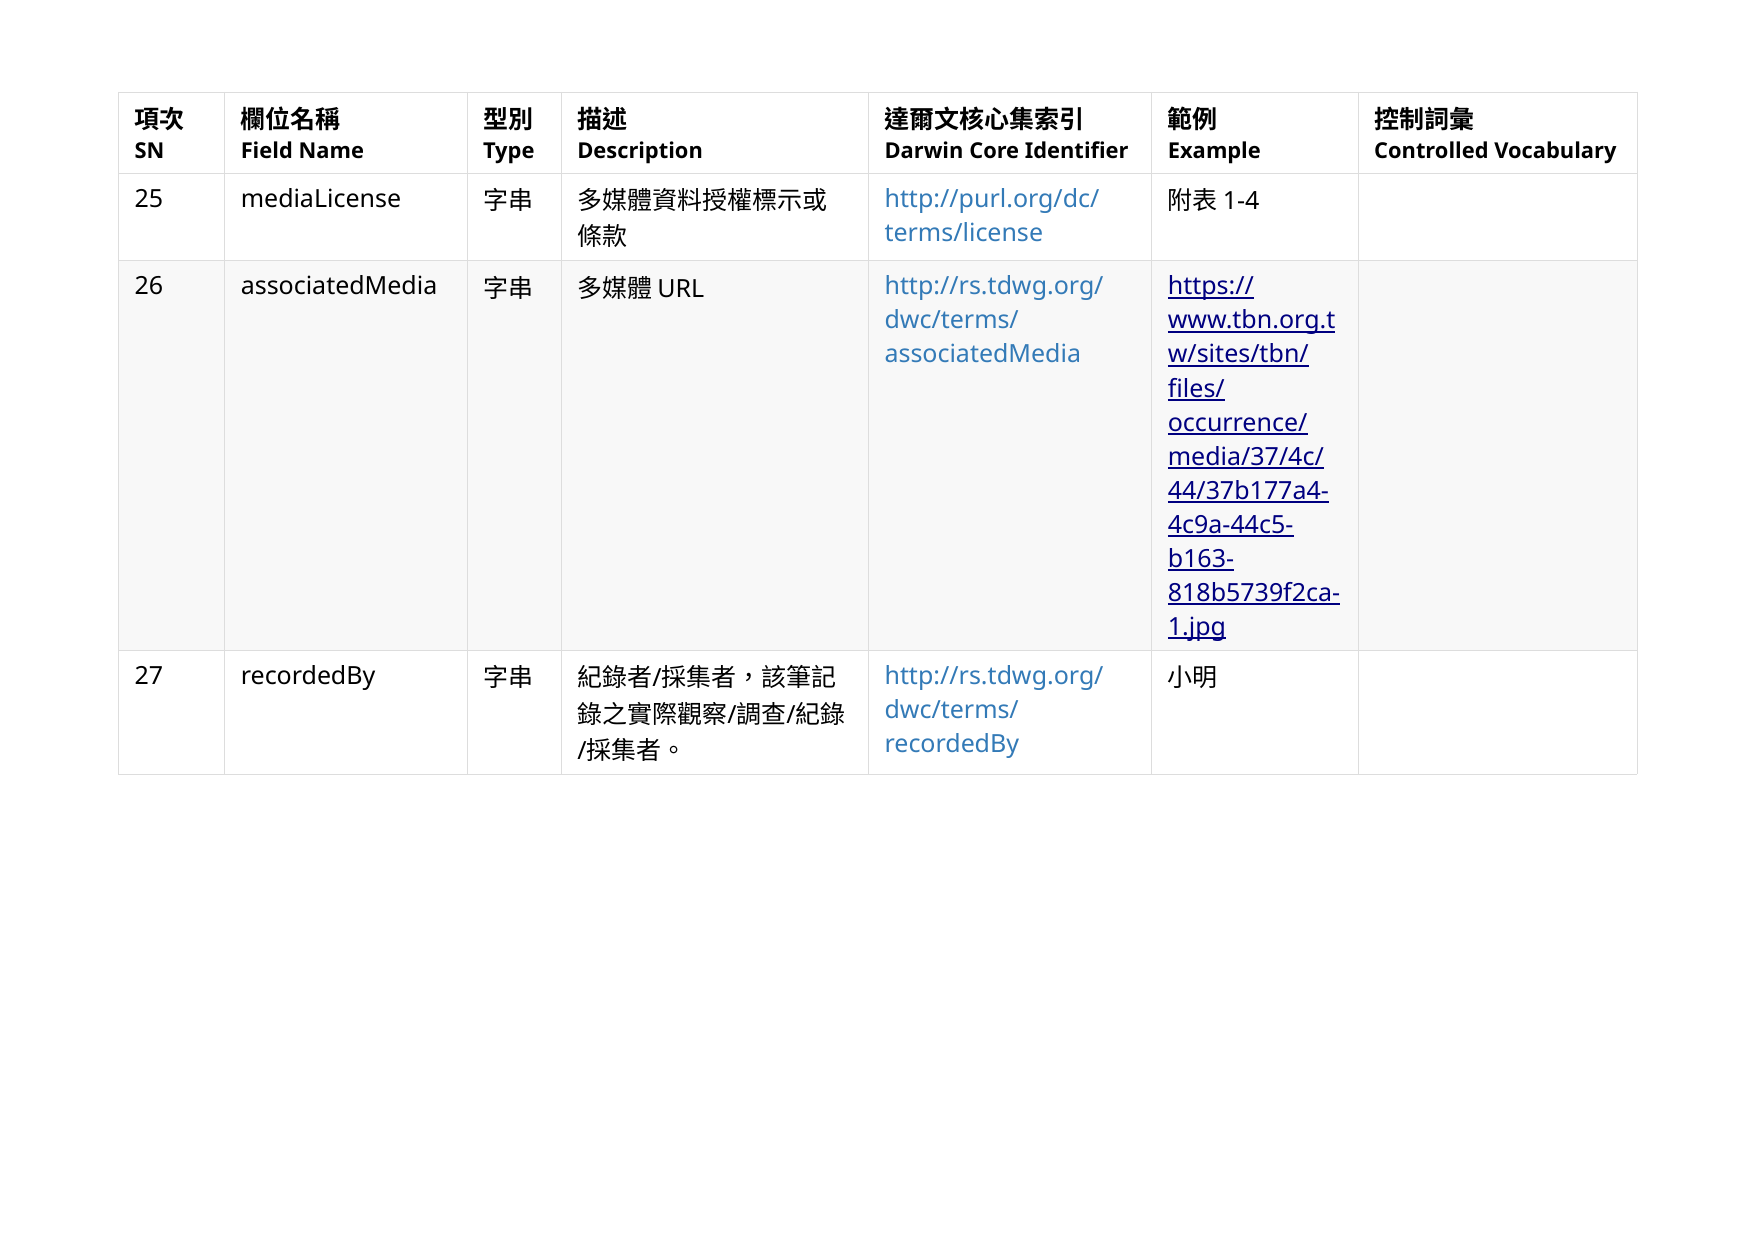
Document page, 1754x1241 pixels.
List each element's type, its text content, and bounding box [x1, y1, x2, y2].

table_header 達爾文核心集索引 Darwin Core Identifier [869, 93, 1151, 173]
table_cell mediaLicense [225, 174, 467, 260]
table_cell 附表1-4 [1152, 174, 1358, 260]
table_cell 27 [119, 651, 224, 774]
table_cell recordedBy [225, 651, 467, 774]
table_header 控制詞彙 Controlled Vocabulary [1359, 93, 1637, 173]
table_cell 紀錄者/採集者，該筆記錄之實際觀察/調查/紀錄/採集者。 [562, 651, 868, 774]
table_cell [1359, 261, 1637, 650]
table_cell http://rs.tdwg.org/dwc/terms/associatedMedia [869, 261, 1151, 650]
table_cell 小明 [1152, 651, 1358, 774]
table_cell 多媒體URL [562, 261, 868, 650]
table_cell [1359, 651, 1637, 774]
table_cell 字串 [468, 174, 561, 260]
table_cell associatedMedia [225, 261, 467, 650]
table_cell https://www.tbn.org.tw/sites/tbn/files/occurrence/media/37/4c/44/37b177a4-4c9a-44c5-b163-818b5739f2ca-1.jpg [1152, 261, 1358, 650]
table_header 欄位名稱 Field Name [225, 93, 467, 173]
table_cell http://purl.org/dc/terms/license [869, 174, 1151, 260]
table_header 項次 SN [119, 93, 224, 173]
table_cell 多媒體資料授權標示或條款 [562, 174, 868, 260]
table_header 描述 Description [562, 93, 868, 173]
table_cell [1359, 174, 1637, 260]
table_cell 25 [119, 174, 224, 260]
table_header 範例 Example [1152, 93, 1358, 173]
table_cell 字串 [468, 651, 561, 774]
table_cell 字串 [468, 261, 561, 650]
table_header 型別 Type [468, 93, 561, 173]
table_cell 26 [119, 261, 224, 650]
table_cell http://rs.tdwg.org/dwc/terms/recordedBy [869, 651, 1151, 774]
